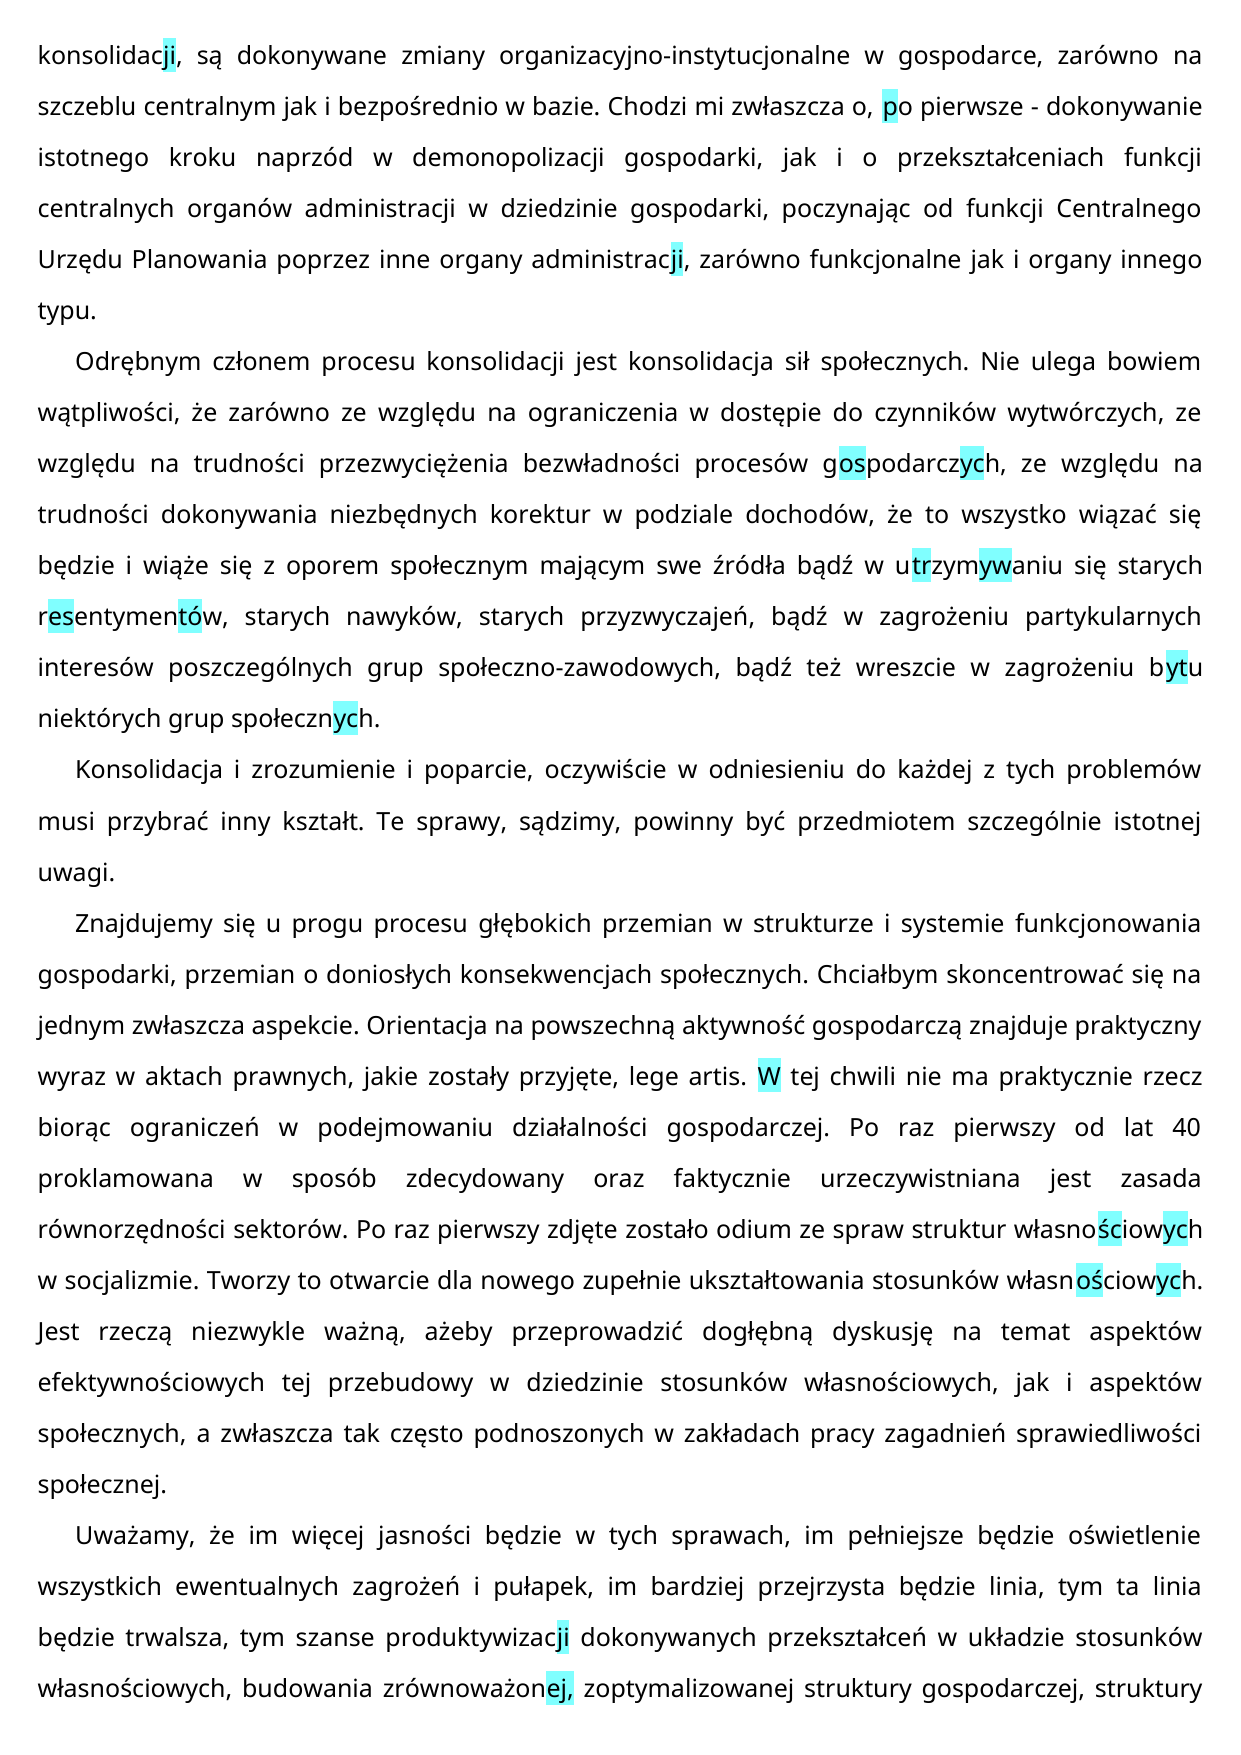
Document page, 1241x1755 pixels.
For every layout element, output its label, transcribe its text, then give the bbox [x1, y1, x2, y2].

text Znajdujemy się u progu procesu głębokich przemian w strukturze i systemie funkcjonowania gospodarki, przemian o doniosłych konsekwencjach społecznych. Chciałbym skoncentrować się na jednym zwłaszcza aspekcie. Orientacja na powszechną aktywność gospodarczą znajduje praktyczny wyraz w aktach prawnych, jakie zostały przyjęte, lege artis. W tej chwili nie ma praktycznie rzecz biorąc ograniczeń w podejmowaniu działalności gospodarczej. Po raz pierwszy od lat 40 proklamowana w sposób zdecydowany oraz faktycznie urzeczywistniana jest zasada równorzędności sektorów. Po raz pierwszy zdjęte zostało odium ze spraw struktur własnościowych w socjalizmie. Tworzy to otwarcie dla nowego zupełnie ukształtowania stosunków własnościowych. Jest rzeczą niezwykle ważną, ażeby przeprowadzić dogłębną dyskusję na temat aspektów efektywnościowych tej przebudowy w dziedzinie stosunków własnościowych, jak i aspektów społecznych, a zwłaszcza tak często podnoszonych w zakładach pracy zagadnień sprawiedliwości społecznej. [37, 905, 1203, 1501]
text Uważamy, że im więcej jasności będzie w tych sprawach, im pełniejsze będzie oświetlenie wszystkich ewentualnych zagrożeń i pułapek, im bardziej przejrzysta będzie linia, tym ta linia będzie trwalsza, tym szanse produktywizacji dokonywanych przekształceń w układzie stosunków własnościowych, budowania zrównoważonej, zoptymalizowanej struktury gospodarczej, struktury [37, 1518, 1203, 1705]
text Konsolidacja i zrozumienie i poparcie, oczywiście w odniesieniu do każdej z tych problemów musi przybrać inny kształt. Te sprawy, sądzimy, powinny być przedmiotem szczególnie istotnej uwagi. [37, 752, 1203, 888]
text konsolidacji, są dokonywane zmiany organizacyjno-instytucjonalne w gospodarce, zarówno na szczeblu centralnym jak i bezpośrednio w bazie. Chodzi mi zwłaszcza o, po pierwsze - dokonywanie istotnego kroku naprzód w demonopolizacji gospodarki, jak i o przekształceniach funkcji centralnych organów administracji w dziedzinie gospodarki, poczynając od funkcji Centralnego Urzędu Planowania poprzez inne organy administracji, zarówno funkcjonalne jak i organy innego typu. [37, 37, 1203, 327]
text Odrębnym członem procesu konsolidacji jest konsolidacja sił społecznych. Nie ulega bowiem wątpliwości, że zarówno ze względu na ograniczenia w dostępie do czynników wytwórczych, ze względu na trudności przezwyciężenia bezwładności procesów gospodarczych, ze względu na trudności dokonywania niezbędnych korektur w podziale dochodów, że to wszystko wiązać się będzie i wiąże się z oporem społecznym mającym swe źródła bądź w utrzymywaniu się starych resentymentów, starych nawyków, starych przyzwyczajeń, bądź w zagrożeniu partykularnych interesów poszczególnych grup społeczno-zawodowych, bądź też wreszcie w zagrożeniu bytu niektórych grup społecznych. [37, 344, 1203, 735]
